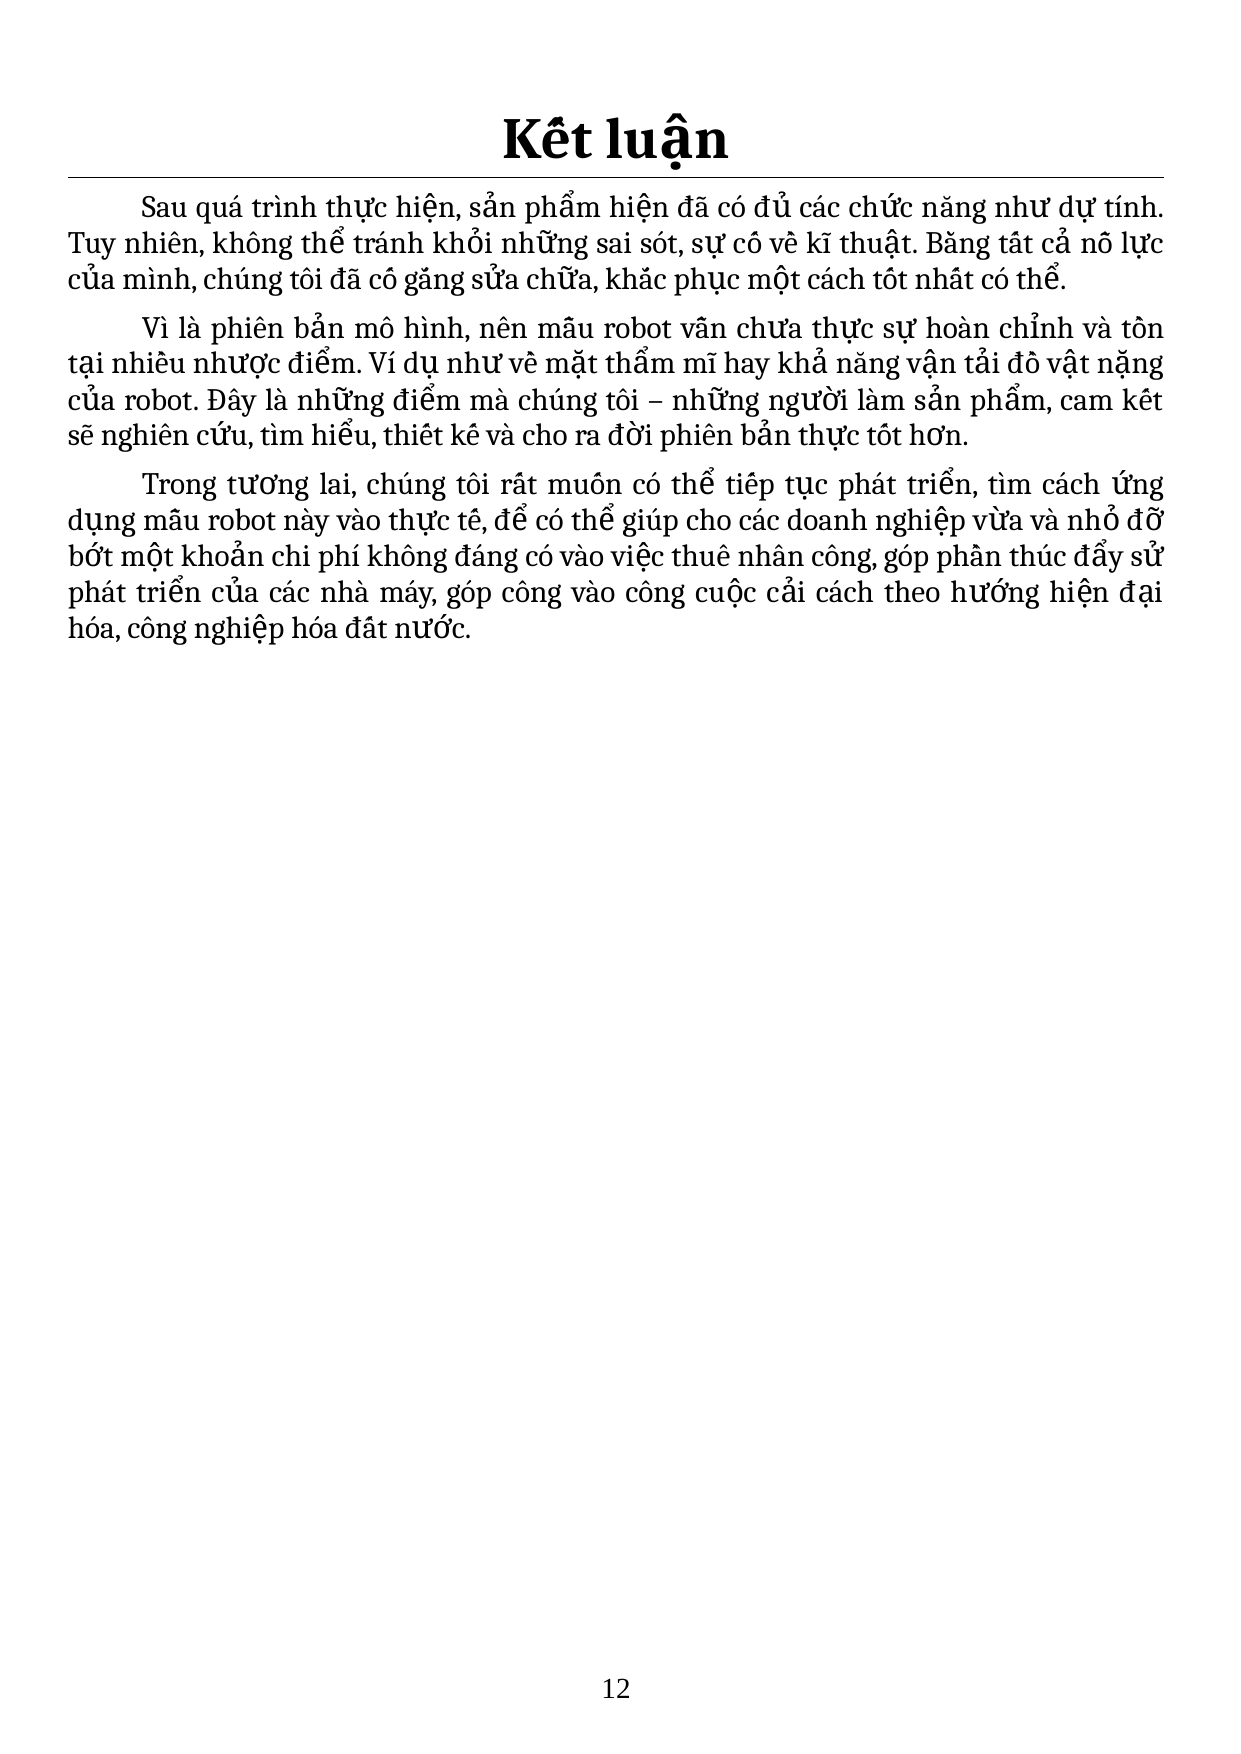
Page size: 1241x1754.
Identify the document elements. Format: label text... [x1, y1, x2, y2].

text Trong tương lai, chúng tôi rất muốn có thể tiếp tục phát triển, tìm cách ứng dụng mẫu robot này vào thực tế, để có thể giúp cho các doanh nghiệp vừa và nhỏ đỡ bớt một khoản chi phí không đáng có vào việc thuê nhân công, góp phần thúc đẩy sử phát triển của các nhà máy, góp công vào công cuộc cải cách theo hướng hiện đại hóa, công nghiệp hóa đất nước. [68, 466, 1164, 646]
text Sau quá trình thực hiện, sản phẩm hiện đã có đủ các chức năng như dự tính. Tuy nhiên, không thể tránh khỏi những sai sót, sự cố về kĩ thuật. Bằng tất cả nỗ lực của mình, chúng tôi đã cố gắng sửa chữa, khắc phục một cách tốt nhất có thể. [68, 189, 1164, 297]
subtitle Kết luận [68, 101, 1164, 177]
text Vì là phiên bản mô hình, nên mẫu robot vẫn chưa thực sự hoàn chỉnh và tồn tại nhiều nhược điểm. Ví dụ như về mặt thẩm mĩ hay khả năng vận tải đồ vật nặng của robot. Đây là những điểm mà chúng tôi – những người làm sản phẩm, cam kết sẽ nghiên cứu, tìm hiểu, thiết kế và cho ra đời phiên bản thực tốt hơn. [68, 310, 1164, 454]
